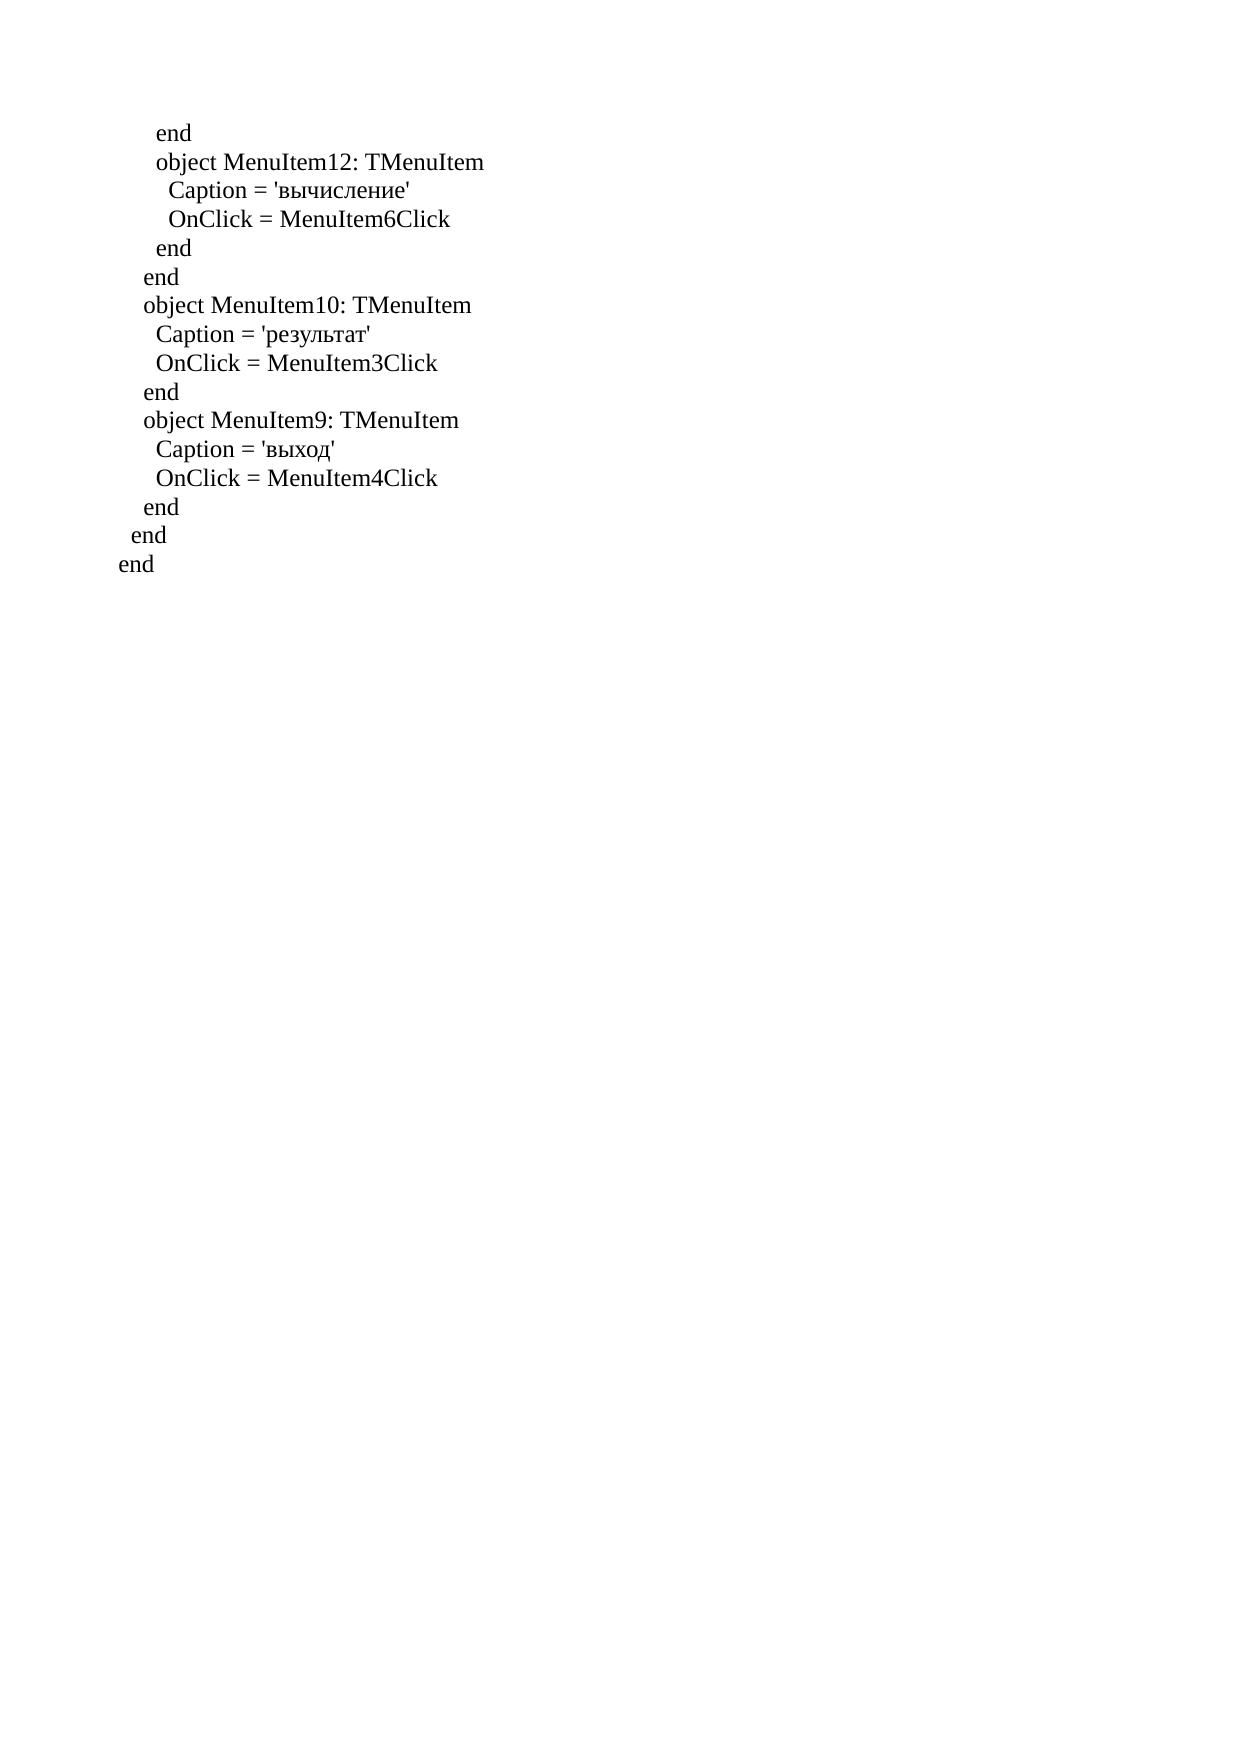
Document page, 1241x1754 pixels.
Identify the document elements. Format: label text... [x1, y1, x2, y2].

text object MenuItem12: TMenuItem [118, 147, 1122, 176]
text end [118, 377, 1122, 406]
text end [118, 262, 1122, 291]
text end [118, 492, 1122, 521]
text Caption = 'вычисление' [118, 176, 1122, 204]
text Caption = 'результат' [118, 319, 1122, 348]
text OnClick = MenuItem4Click [118, 463, 1122, 492]
text OnClick = MenuItem6Click [118, 204, 1122, 233]
text end [118, 521, 1122, 549]
text object MenuItem10: TMenuItem [118, 291, 1122, 319]
text Caption = 'выход' [118, 434, 1122, 463]
text object MenuItem9: TMenuItem [118, 406, 1122, 434]
text OnClick = MenuItem3Click [118, 348, 1122, 377]
text end [118, 233, 1122, 262]
text end [118, 549, 1122, 578]
text end [118, 118, 1122, 147]
